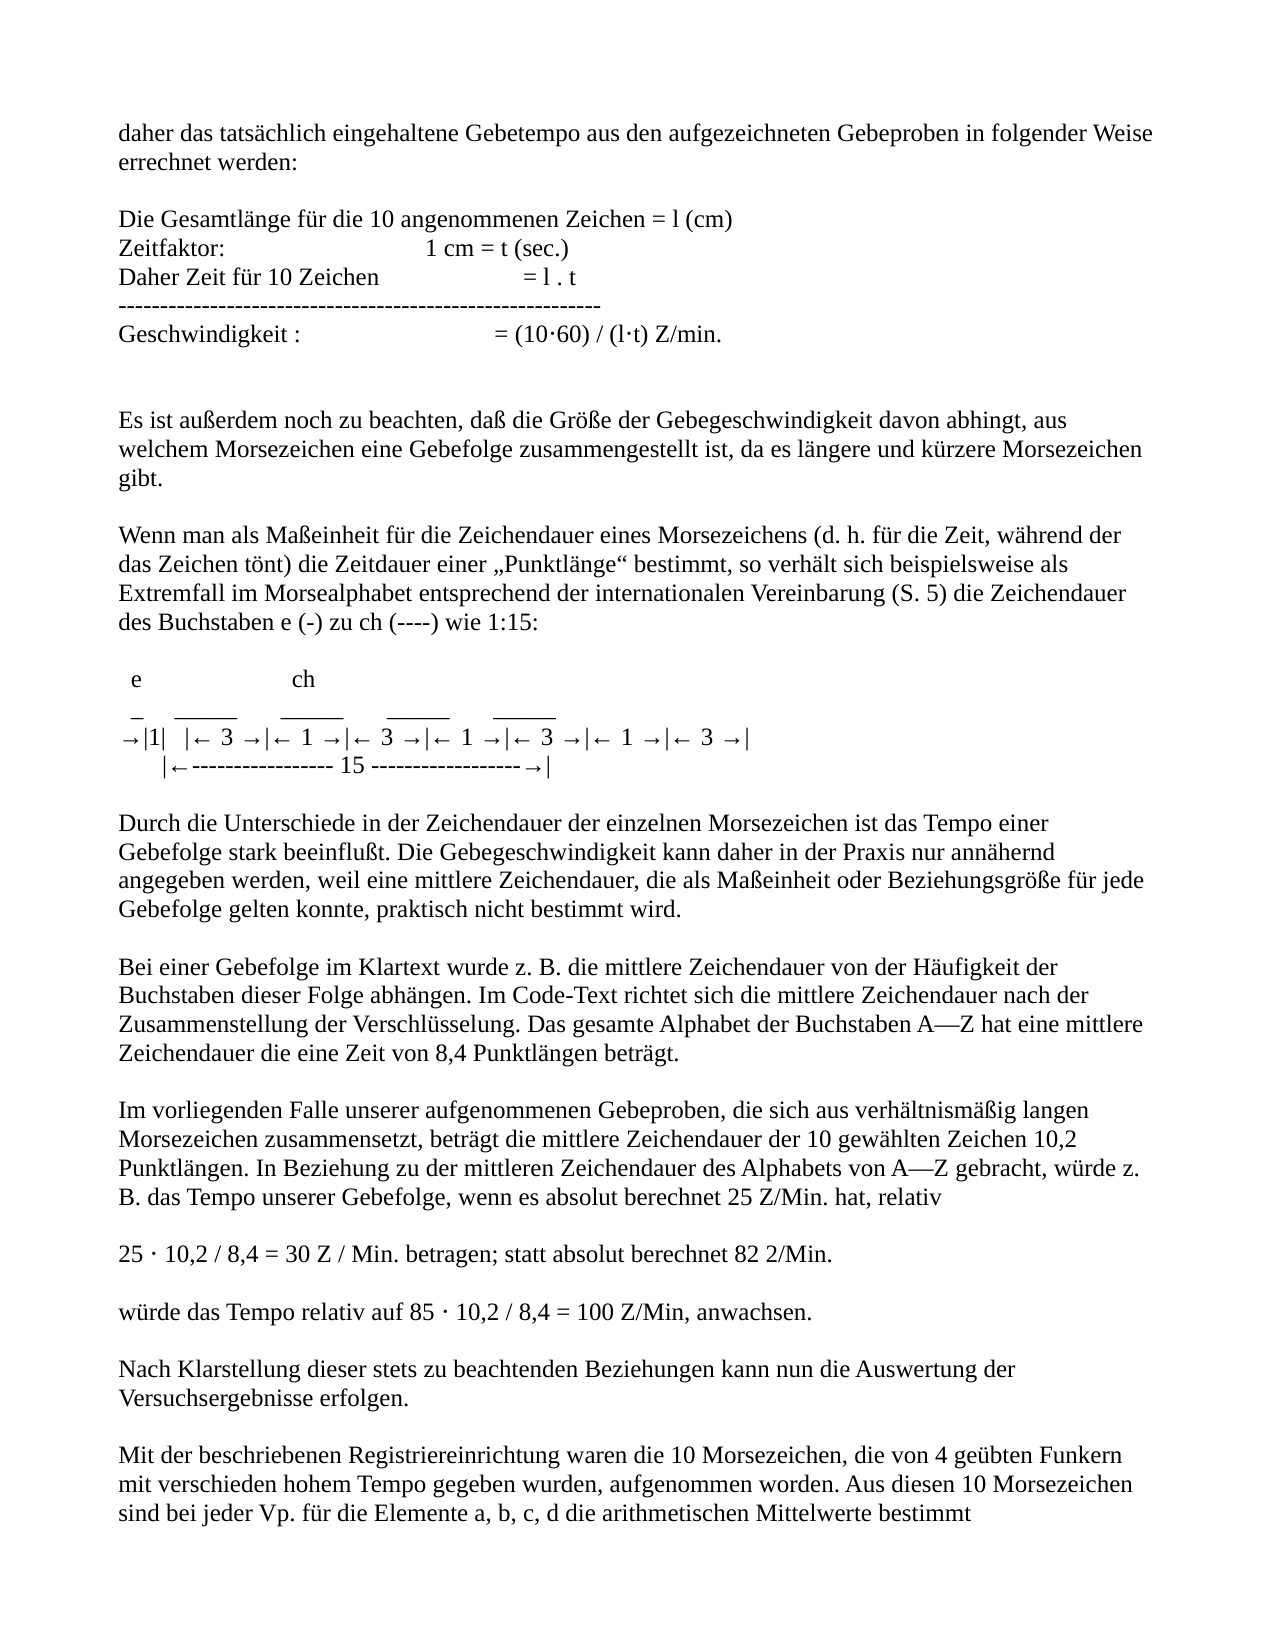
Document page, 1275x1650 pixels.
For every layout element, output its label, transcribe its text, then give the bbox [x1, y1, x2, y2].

text Die Gesamtlänge für die 10 angenommenen Zeichen = l (cm) [118, 204, 1157, 233]
text würde das Tempo relativ auf 85 ⋅ 10,2 / 8,4 = 100 Z/Min, anwachsen. [118, 1297, 1157, 1326]
text Bei einer Gebefolge im Klartext wurde z. B. die mittlere Zeichendauer von der Häufigkeit der Buchstaben dieser Folge abhängen. Im Code-Text richtet sich die mittlere Zeichendauer nach der Zusammenstellung der Verschlüsselung. Das gesamte Alphabet der Buchstaben A—Z hat eine mittlere Zeichendauer die eine Zeit von 8,4 Punktlängen beträgt. [118, 952, 1157, 1067]
text Geschwindigkeit : = (10⋅60) / (l⋅t) Z/min. [118, 319, 1157, 348]
text →|1| |← 3 →|← 1 →|← 3 →|← 1 →|← 3 →|← 1 →|← 3 →| [118, 722, 1157, 751]
text 25 ⋅ 10,2 / 8,4 = 30 Z / Min. betragen; statt absolut berechnet 82 2/Min. [118, 1239, 1157, 1268]
text daher das tatsächlich eingehaltene Gebetempo aus den aufgezeichneten Gebeproben in folgender Weise errechnet werden: [118, 118, 1157, 176]
text Im vorliegenden Falle unserer aufgenommenen Gebeproben, die sich aus verhältnismäßig langen Morsezeichen zusammensetzt, beträgt die mittlere Zeichendauer der 10 gewählten Zeichen 10,2 Punktlängen. In Beziehung zu der mittleren Zeichendauer des Alphabets von A—Z gebracht, würde z. B. das Tempo unserer Gebefolge, wenn es absolut berechnet 25 Z/Min. hat, relativ [118, 1096, 1157, 1211]
text Mit der beschriebenen Registriereinrichtung waren die 10 Morsezeichen, die von 4 geübten Funkern mit verschieden hohem Tempo gegeben wurden, aufgenommen worden. Aus diesen 10 Morsezeichen sind bei jeder Vp. für die Elemente a, b, c, d die arithmetischen Mittelwerte bestimmt [118, 1441, 1157, 1527]
text Wenn man als Maßeinheit für die Zeichendauer eines Morsezeichens (d. h. für die Zeit, während der das Zeichen tönt) die Zeitdauer einer „Punktlänge“ bestimmt, so verhält sich beispielsweise als Extremfall im Morsealphabet entsprechend der internationalen Vereinbarung (S. 5) die Zeichendauer des Buchstaben e (-) zu ch (----) wie 1:15: [118, 521, 1157, 636]
text |←----------------- 15 ------------------→| [118, 751, 1157, 779]
text _ _____ _____ _____ _____ [118, 693, 1157, 722]
text Nach Klarstellung dieser stets zu beachtenden Beziehungen kann nun die Auswertung der Versuchsergebnisse erfolgen. [118, 1354, 1157, 1412]
text Es ist außerdem noch zu beachten, daß die Größe der Gebegeschwindigkeit davon abhingt, aus welchem Morsezeichen eine Gebefolge zusammengestellt ist, da es längere und kürzere Morsezeichen gibt. [118, 406, 1157, 492]
text e ch [118, 664, 1157, 693]
text Daher Zeit für 10 Zeichen = l . t [118, 262, 1157, 291]
text ---------------------------------------------------------- [118, 291, 1157, 319]
text Zeitfaktor: 1 cm = t (sec.) [118, 233, 1157, 262]
text Durch die Unterschiede in der Zeichendauer der einzelnen Morsezeichen ist das Tempo einer Gebefolge stark beeinflußt. Die Gebegeschwindigkeit kann daher in der Praxis nur annähernd angegeben werden, weil eine mittlere Zeichendauer, die als Maßeinheit oder Beziehungsgröße für jede Gebefolge gelten konnte, praktisch nicht bestimmt wird. [118, 808, 1157, 923]
